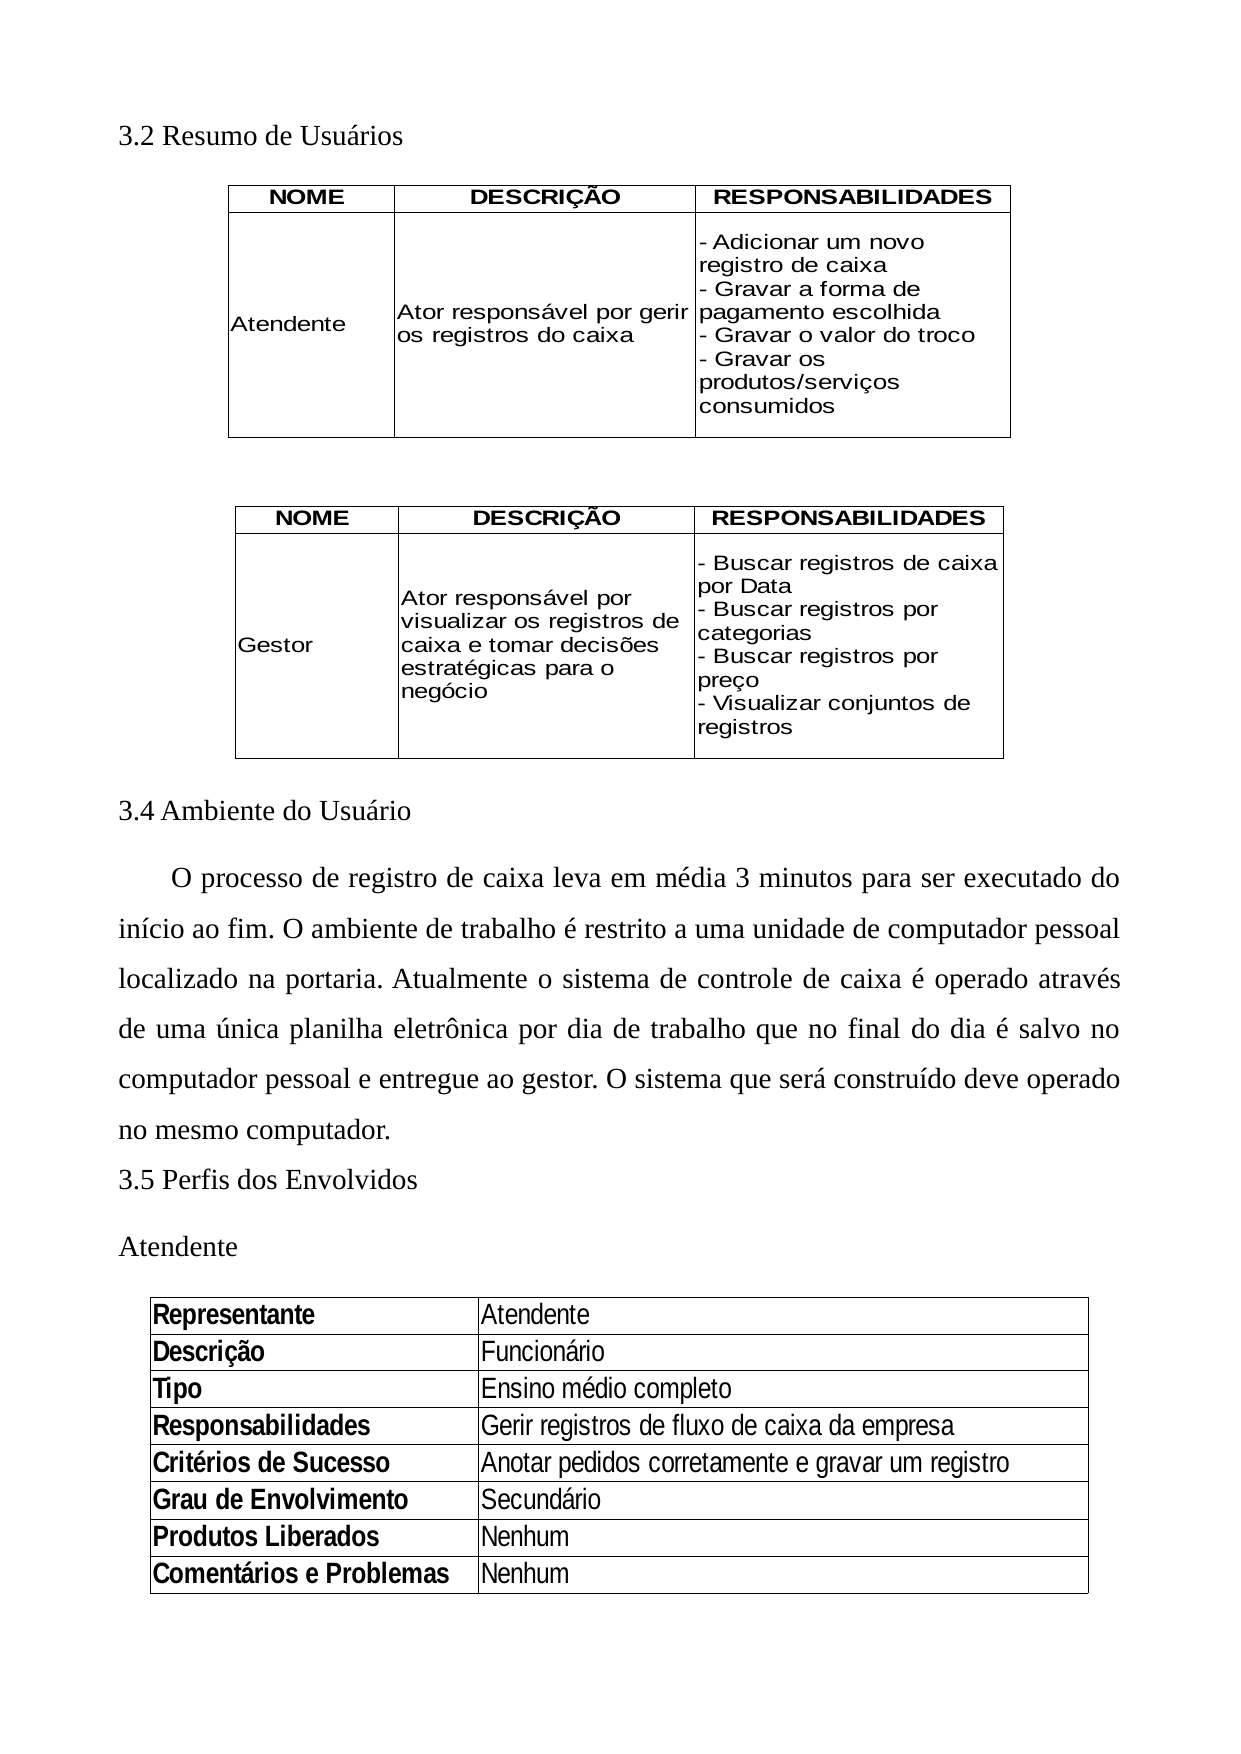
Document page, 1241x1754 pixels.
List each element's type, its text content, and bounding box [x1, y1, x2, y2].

text Atendente [118, 1229, 1122, 1263]
text 3.4 Ambiente do Usuário [118, 793, 1122, 827]
text O processo de registro de caixa leva em média 3 minutos para ser executado do início ao fim. O ambiente de trabalho é restrito a uma unidade de computador pessoal localizado na portaria. Atualmente o sistema de controle de caixa é operado através de uma única planilha eletrônica por dia de trabalho que no final do dia é salvo no computador pessoal e entregue ao gestor. O sistema que será construído deve operado no mesmo computador. [118, 860, 1122, 1146]
text 3.2 Resumo de Usuários [118, 118, 1122, 152]
text 3.5 Perfis dos Envolvidos [118, 1162, 1122, 1196]
